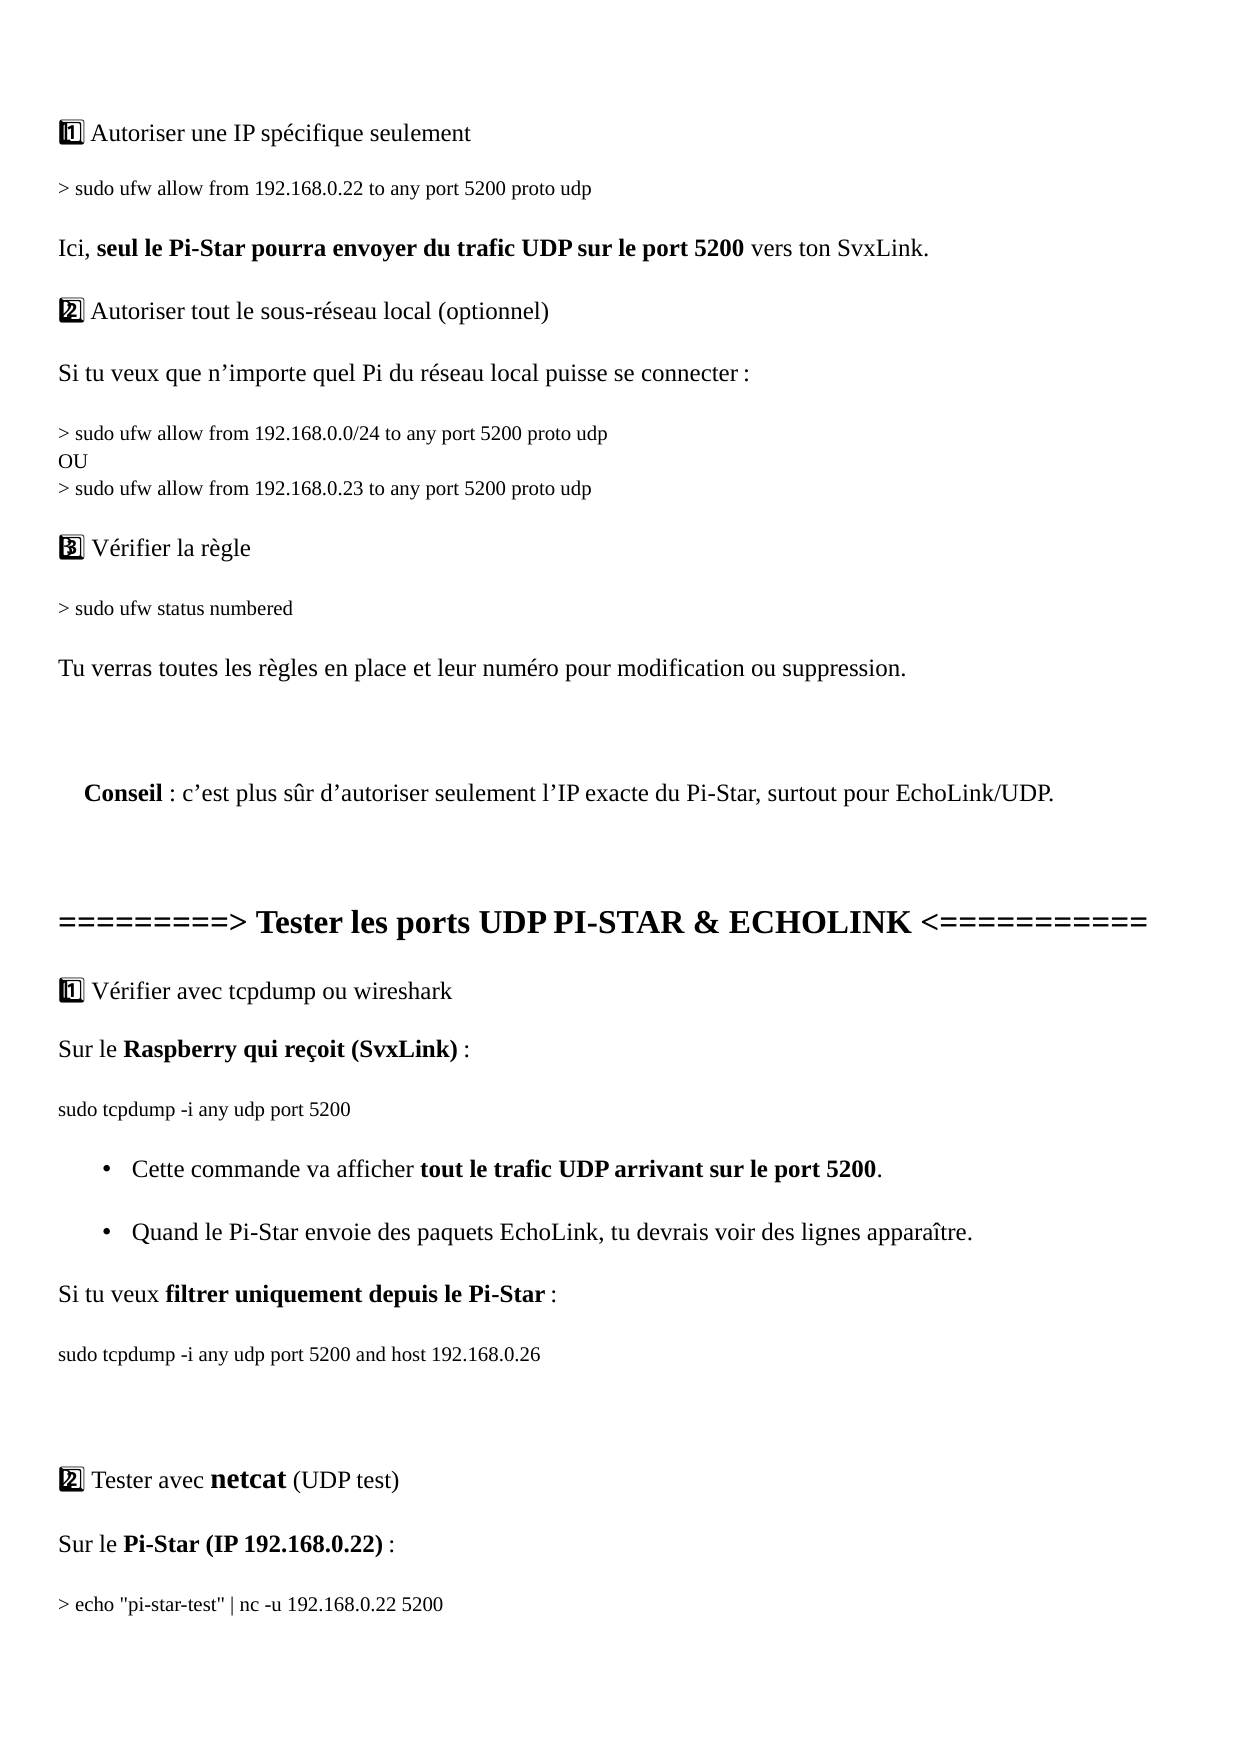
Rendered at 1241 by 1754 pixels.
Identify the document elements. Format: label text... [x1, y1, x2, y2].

text Sur le Raspberry qui reçoit (SvxLink) : [58, 1034, 1192, 1063]
text Si tu veux que n’importe quel Pi du réseau local puisse se connecter : [58, 358, 1192, 387]
text Tu verras toutes les règles en place et leur numéro pour modification ou suppression. [58, 653, 1192, 682]
text > echo "pi-star-test" | nc -u 192.168.0.22 5200 [58, 1592, 1192, 1616]
list Cette commande va afficher tout le trafic UDP arrivant sur le port 5200. [102, 1154, 1192, 1183]
text Ici, seul le Pi‑Star pourra envoyer du trafic UDP sur le port 5200 vers ton SvxLink. [58, 233, 1192, 262]
subtitle 3️⃣ Vérifier la règle [58, 533, 1192, 562]
text =========> Tester les ports UDP PI-STAR & ECHOLINK <=========== [58, 903, 1192, 941]
text 💡 Conseil : c’est plus sûr d’autoriser seulement l’IP exacte du Pi‑Star, surtout pour EchoLink/UDP. [58, 778, 1192, 807]
text > sudo ufw allow from 192.168.0.0/24 to any port 5200 proto udp OU > sudo ufw allow from 192.168.0.23 to any port 5200 proto udp [58, 421, 1192, 500]
text Sur le Pi‑Star (IP 192.168.0.22) : [58, 1529, 1192, 1558]
subtitle 2️⃣ Tester avec netcat (UDP test) [58, 1461, 1192, 1495]
text > sudo ufw status numbered [58, 596, 1192, 620]
text Si tu veux filtrer uniquement depuis le Pi‑Star : [58, 1279, 1192, 1308]
text sudo tcpdump -i any udp port 5200 and host 192.168.0.26 [58, 1342, 1192, 1366]
subtitle 1️⃣ Autoriser une IP spécifique seulement [58, 118, 1192, 147]
subtitle 1️⃣ Vérifier avec tcpdump ou wireshark [58, 976, 1192, 1005]
list Quand le Pi‑Star envoie des paquets EchoLink, tu devrais voir des lignes apparaître. [102, 1217, 1192, 1245]
text sudo tcpdump -i any udp port 5200 [58, 1097, 1192, 1121]
subtitle 2️⃣ Autoriser tout le sous‑réseau local (optionnel) [58, 296, 1192, 325]
text > sudo ufw allow from 192.168.0.22 to any port 5200 proto udp [58, 176, 1192, 200]
